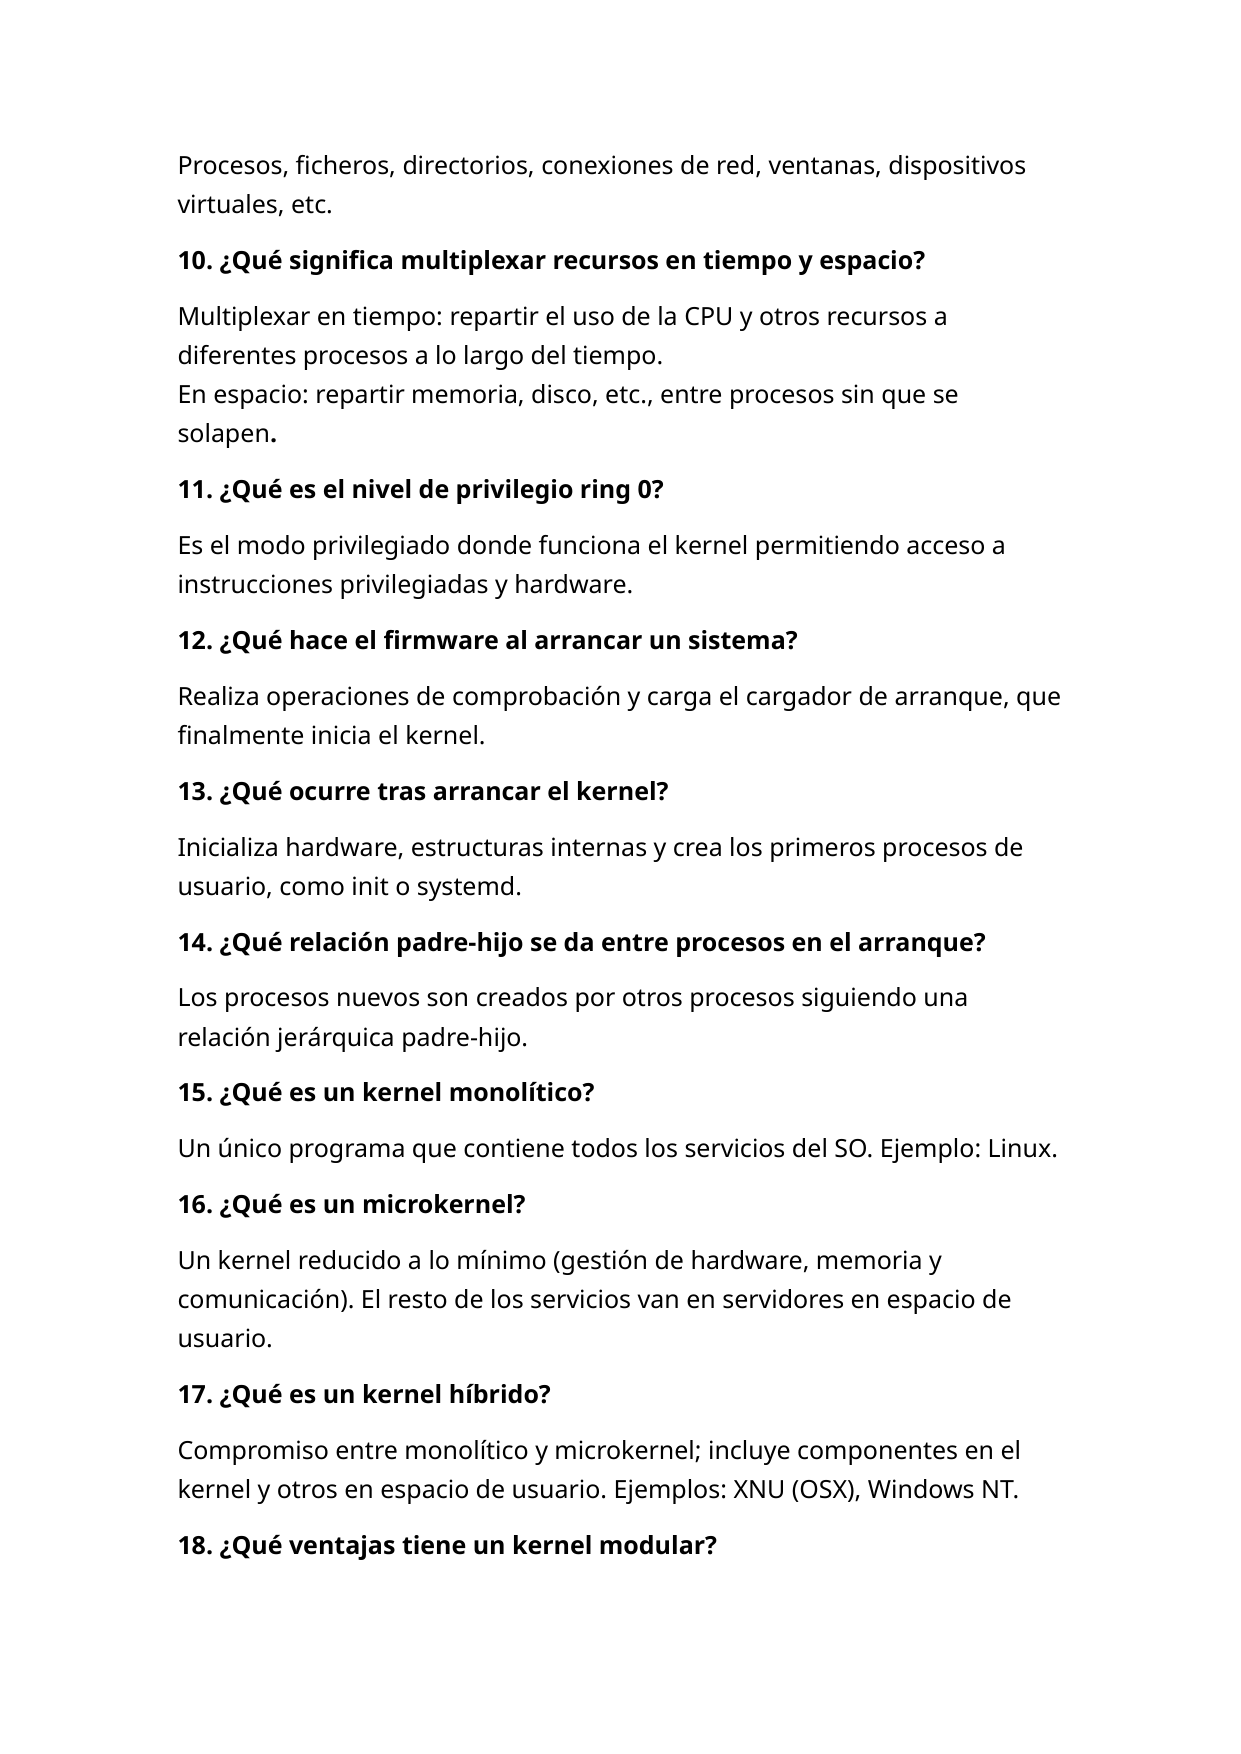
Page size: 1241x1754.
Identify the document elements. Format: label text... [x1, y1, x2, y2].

text 17. ¿Qué es un kernel híbrido? [177, 1377, 1063, 1411]
text 15. ¿Qué es un kernel monolítico? [177, 1075, 1063, 1109]
text 14. ¿Qué relación padre-hijo se da entre procesos en el arranque? [177, 924, 1063, 958]
text 13. ¿Qué ocurre tras arrancar el kernel? [177, 773, 1063, 807]
text 12. ¿Qué hace el firmware al arrancar un sistema? [177, 623, 1063, 657]
text 16. ¿Qué es un microkernel? [177, 1187, 1063, 1221]
text Realiza operaciones de comprobación y carga el cargador de arranque, que finalmente inicia el kernel. [177, 678, 1063, 752]
text 18. ¿Qué ventajas tiene un kernel modular? [177, 1528, 1063, 1562]
text 11. ¿Qué es el nivel de privilegio ring 0? [177, 472, 1063, 506]
text Inicializa hardware, estructuras internas y crea los primeros procesos de usuario, como init o systemd. [177, 829, 1063, 902]
text Procesos, ficheros, directorios, conexiones de red, ventanas, dispositivos virtuales, etc. [177, 148, 1063, 221]
text 10. ¿Qué significa multiplexar recursos en tiempo y espacio? [177, 243, 1063, 277]
text Compromiso entre monolítico y microkernel; incluye componentes en el kernel y otros en espacio de usuario. Ejemplos: XNU (OSX), Windows NT. [177, 1433, 1063, 1506]
text Multiplexar en tiempo: repartir el uso de la CPU y otros recursos a diferentes procesos a lo largo del tiempo. En espacio: repartir memoria, disco, etc., entre procesos sin que se solapen. [177, 298, 1063, 450]
text Un único programa que contiene todos los servicios del SO. Ejemplo: Linux. [177, 1131, 1063, 1165]
text Un kernel reducido a lo mínimo (gestión de hardware, memoria y comunicación). El resto de los servicios van en servidores en espacio de usuario. [177, 1243, 1063, 1355]
text Es el modo privilegiado donde funciona el kernel permitiendo acceso a instrucciones privilegiadas y hardware. [177, 528, 1063, 601]
text Los procesos nuevos son creados por otros procesos siguiendo una relación jerárquica padre-hijo. [177, 980, 1063, 1053]
